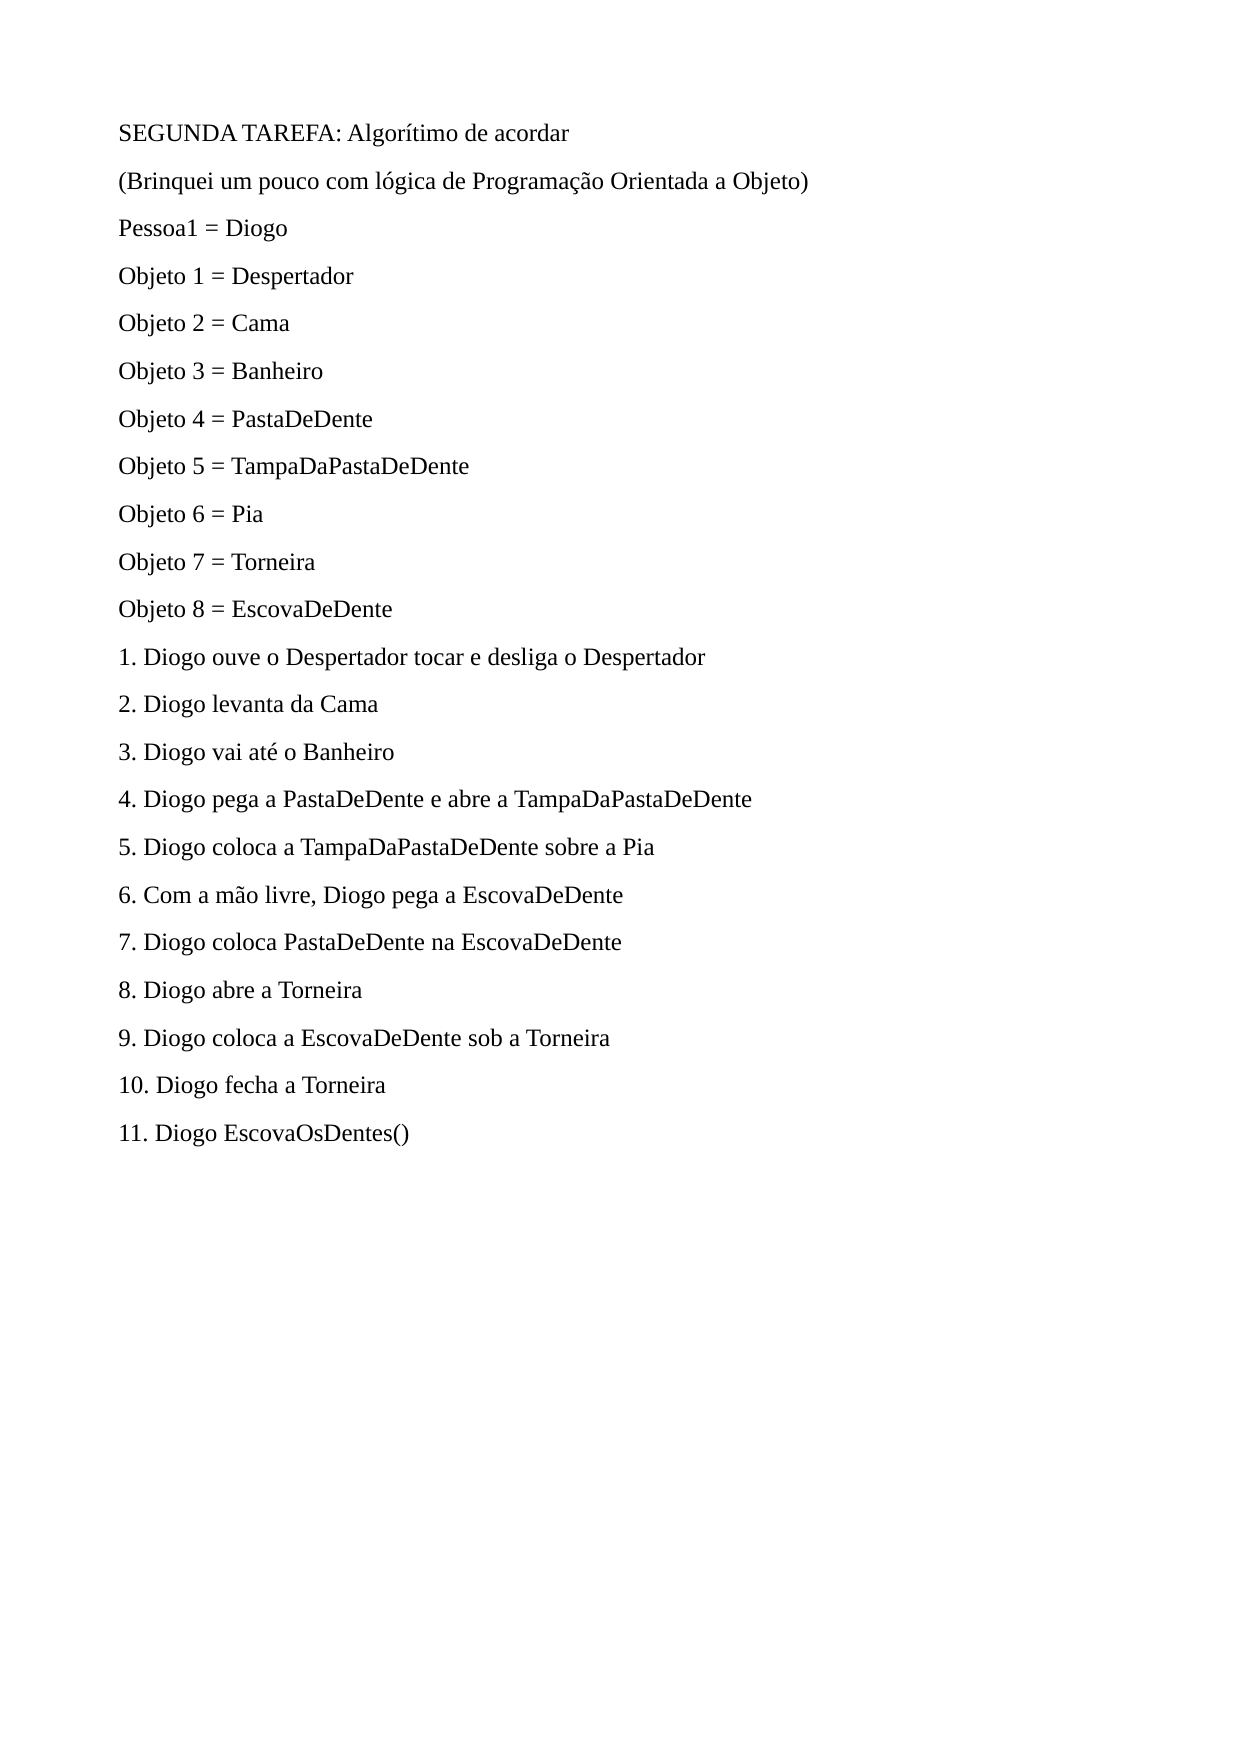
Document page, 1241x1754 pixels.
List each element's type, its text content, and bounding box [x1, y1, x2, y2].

text Objeto 1 = Despertador [118, 261, 1122, 290]
text 2. Diogo levanta da Cama [118, 689, 1122, 718]
text Pessoa1 = Diogo [118, 213, 1122, 242]
text 10. Diogo fecha a Torneira [118, 1070, 1122, 1099]
text 7. Diogo coloca PastaDeDente na EscovaDeDente [118, 927, 1122, 956]
text 8. Diogo abre a Torneira [118, 975, 1122, 1004]
text 1. Diogo ouve o Despertador tocar e desliga o Despertador [118, 642, 1122, 671]
text 3. Diogo vai até o Banheiro [118, 737, 1122, 766]
text Objeto 7 = Torneira [118, 547, 1122, 575]
text Objeto 5 = TampaDaPastaDeDente [118, 451, 1122, 480]
text Objeto 6 = Pia [118, 499, 1122, 528]
text 9. Diogo coloca a EscovaDeDente sob a Torneira [118, 1023, 1122, 1051]
text 11. Diogo EscovaOsDentes() [118, 1118, 1122, 1147]
text (Brinquei um pouco com lógica de Programação Orientada a Objeto) [118, 166, 1122, 194]
text 4. Diogo pega a PastaDeDente e abre a TampaDaPastaDeDente [118, 784, 1122, 813]
text Objeto 3 = Banheiro [118, 356, 1122, 385]
text Objeto 4 = PastaDeDente [118, 404, 1122, 432]
text 6. Com a mão livre, Diogo pega a EscovaDeDente [118, 880, 1122, 908]
text Objeto 2 = Cama [118, 308, 1122, 337]
text Objeto 8 = EscovaDeDente [118, 594, 1122, 623]
text SEGUNDA TAREFA: Algorítimo de acordar [118, 118, 1122, 147]
text 5. Diogo coloca a TampaDaPastaDeDente sobre a Pia [118, 832, 1122, 861]
